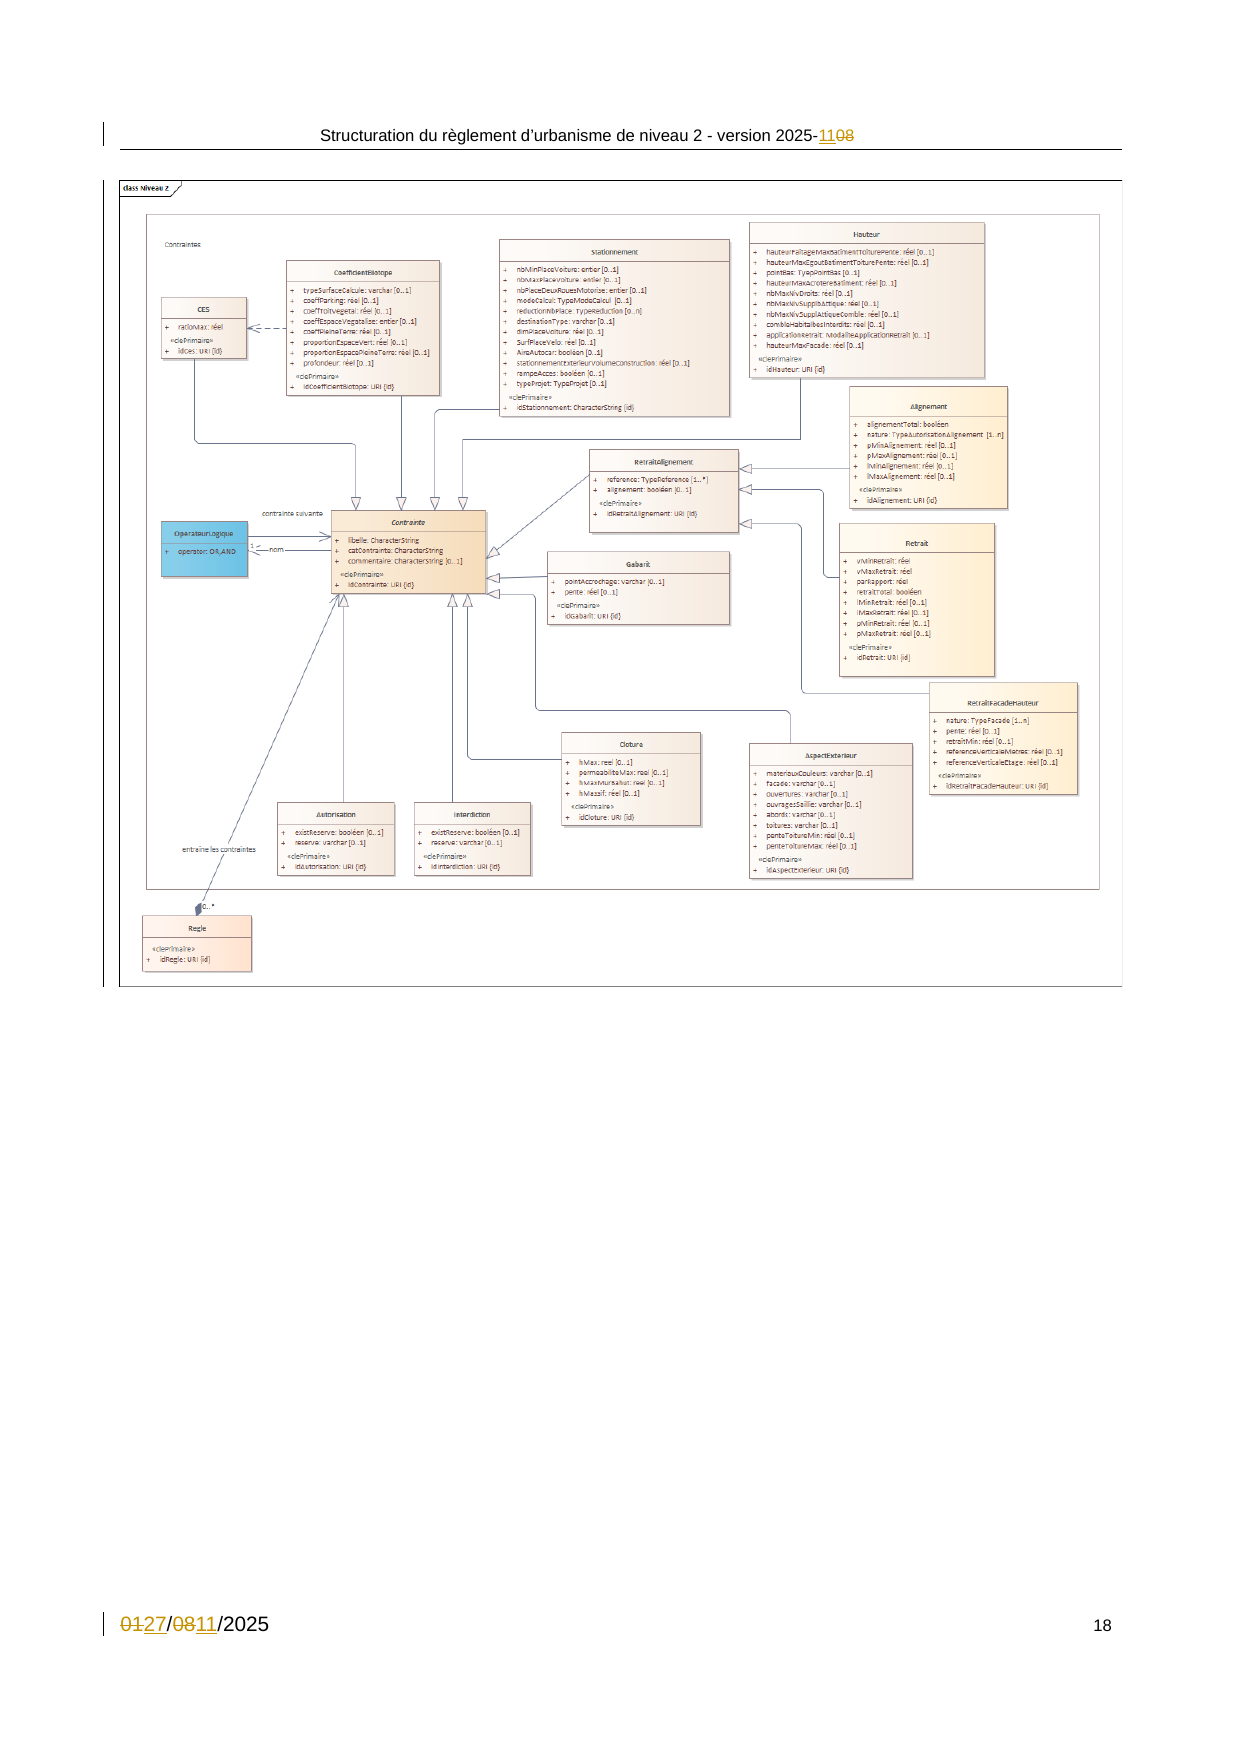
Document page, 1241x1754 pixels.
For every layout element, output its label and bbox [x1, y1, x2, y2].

picture [118, 179, 1123, 987]
